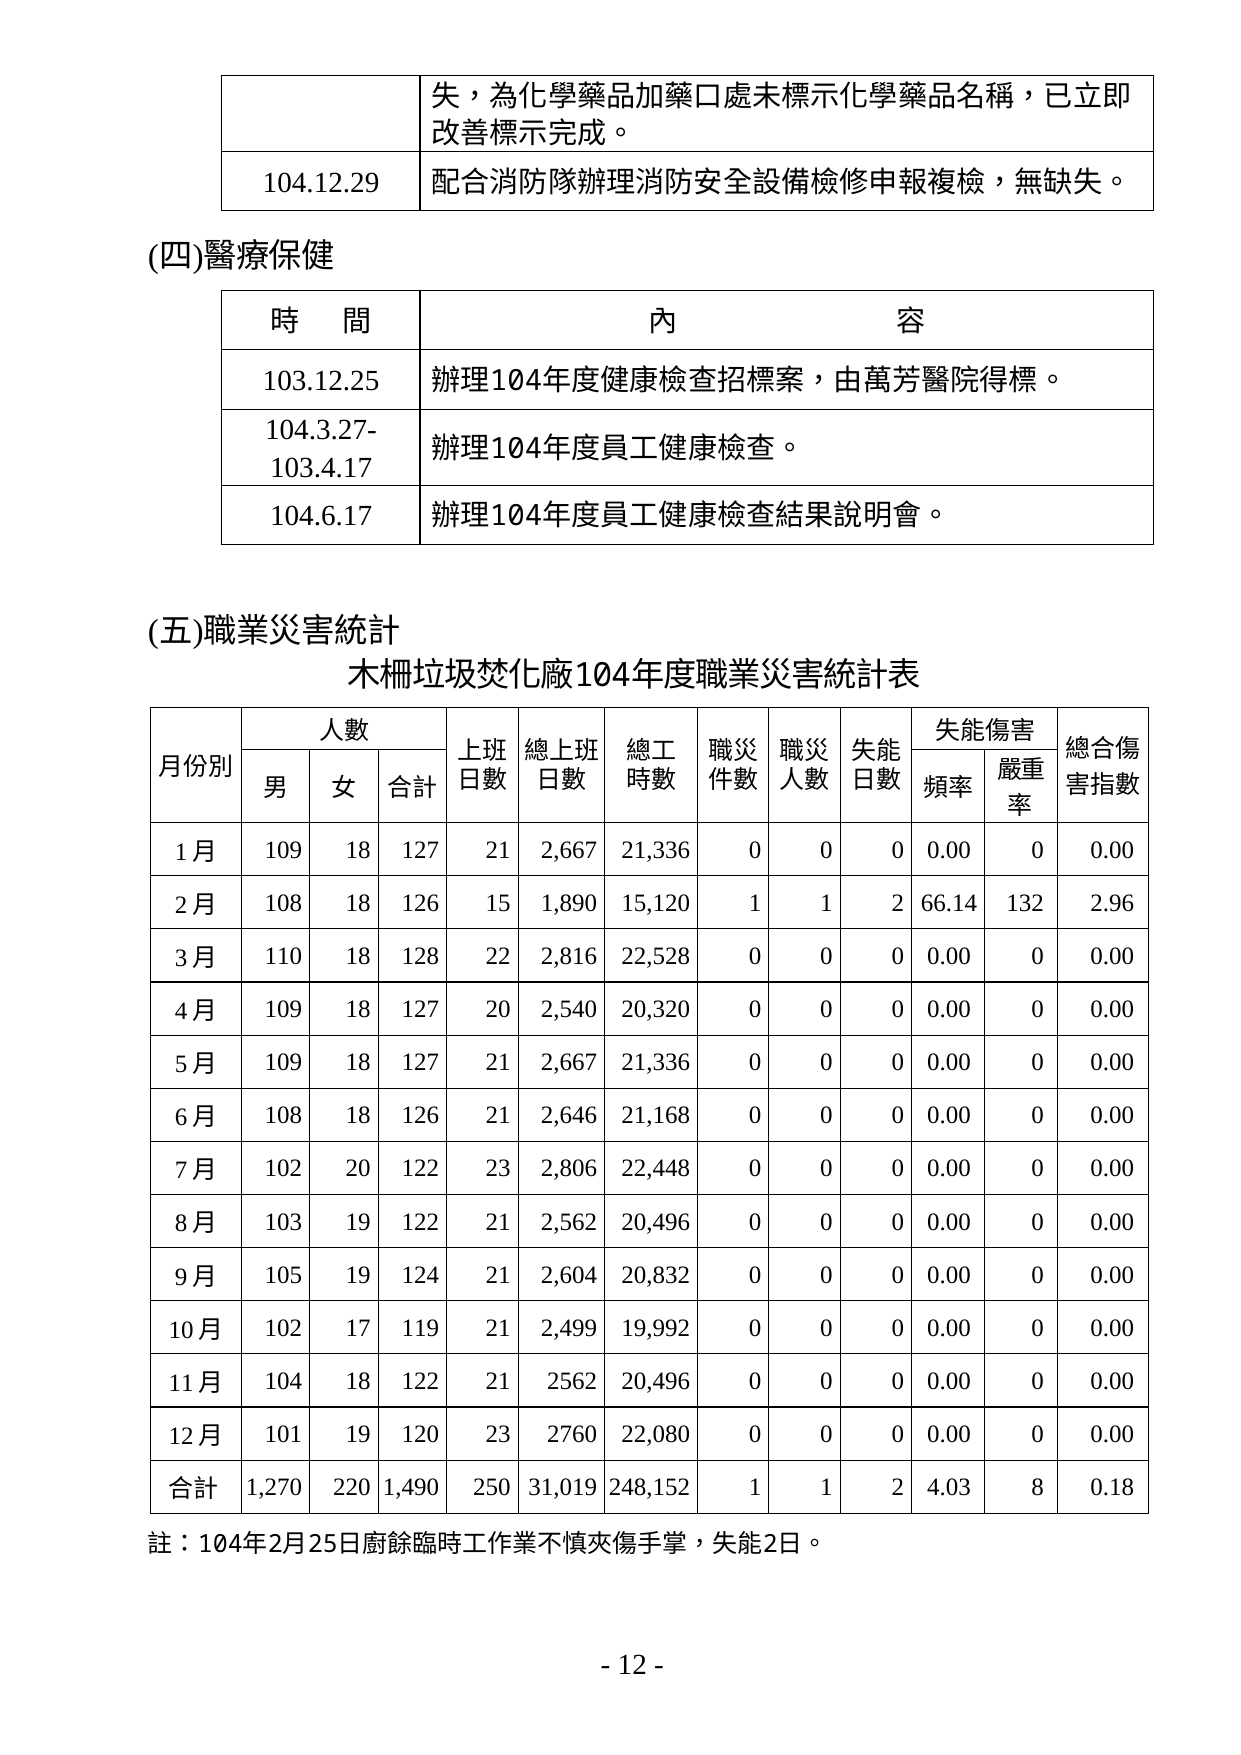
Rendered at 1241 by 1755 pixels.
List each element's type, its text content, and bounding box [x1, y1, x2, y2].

table_header 職災人數 [769, 708, 840, 822]
table_cell 11月 [151, 1354, 241, 1406]
table_cell 19 [310, 1248, 378, 1300]
table_cell 127 [379, 983, 446, 1034]
table_cell 17 [310, 1301, 378, 1353]
table_cell 21,336 [605, 1036, 697, 1088]
table_cell 102 [242, 1301, 309, 1353]
table_cell 0 [769, 929, 840, 981]
table_cell 4.03 [912, 1461, 984, 1513]
table_cell 7月 [151, 1142, 241, 1194]
table_header 月份別 [151, 708, 241, 822]
table_cell 0 [698, 1301, 768, 1353]
table_cell 22,080 [605, 1408, 697, 1459]
table_cell 0.00 [912, 1195, 984, 1247]
table_cell 0 [698, 983, 768, 1034]
table_cell 0.00 [1058, 1142, 1148, 1194]
table_cell 18 [310, 1036, 378, 1088]
table_cell 128 [379, 929, 446, 981]
table_cell 120 [379, 1408, 446, 1459]
table_cell 2,562 [519, 1195, 604, 1247]
table_cell 2760 [519, 1408, 604, 1459]
table_cell 126 [379, 1089, 446, 1141]
table_cell 5月 [151, 1036, 241, 1088]
table_cell 嚴重率 [985, 750, 1057, 822]
table_cell 0 [769, 823, 840, 875]
table_header 內 容 [421, 291, 1153, 349]
table_cell 8 [985, 1461, 1057, 1513]
table_cell 10月 [151, 1301, 241, 1353]
table_cell 2 [841, 876, 911, 928]
table_cell 0 [985, 1195, 1057, 1247]
table_cell 0 [841, 1089, 911, 1141]
table_cell 1,490 [379, 1461, 446, 1513]
table_cell 0 [841, 1142, 911, 1194]
table_cell 0 [769, 1036, 840, 1088]
table_cell 15 [447, 876, 518, 928]
table_header 失能傷害 [912, 708, 1057, 748]
table_cell 2,667 [519, 823, 604, 875]
table_header 人數 [242, 708, 446, 748]
table_cell 22 [447, 929, 518, 981]
table_cell 0 [769, 1408, 840, 1459]
table_cell 109 [242, 823, 309, 875]
table_cell 辦理104年度健康檢查招標案，由萬芳醫院得標。 [421, 350, 1153, 408]
table_cell 23 [447, 1142, 518, 1194]
table_cell 119 [379, 1301, 446, 1353]
table_header 失能日數 [841, 708, 911, 822]
table_cell 0 [841, 1301, 911, 1353]
table_cell 1,270 [242, 1461, 309, 1513]
table_cell 21 [447, 1248, 518, 1300]
table_cell 2 [841, 1461, 911, 1513]
table_cell 2,806 [519, 1142, 604, 1194]
table_cell 21,168 [605, 1089, 697, 1141]
table_cell 104.6.17 [222, 486, 419, 543]
table_cell 21 [447, 823, 518, 875]
table_header 總工 時數 [605, 708, 697, 822]
table_cell 合計 [379, 750, 446, 822]
text (五)職業災害統計 [148, 599, 1122, 653]
table_cell 21 [447, 1301, 518, 1353]
table_cell 0 [698, 1354, 768, 1406]
table_cell 9月 [151, 1248, 241, 1300]
table_cell 0 [985, 1408, 1057, 1459]
table_cell 122 [379, 1142, 446, 1194]
table_cell 109 [242, 1036, 309, 1088]
table_cell 20,496 [605, 1195, 697, 1247]
table_cell 0 [841, 1408, 911, 1459]
table_cell 0 [985, 1354, 1057, 1406]
table_cell 21 [447, 1089, 518, 1141]
table_cell 21 [447, 1354, 518, 1406]
table_cell 0 [985, 1142, 1057, 1194]
table_cell 女 [310, 750, 378, 822]
table_cell 110 [242, 929, 309, 981]
table_cell 22,528 [605, 929, 697, 981]
table_cell 21 [447, 1195, 518, 1247]
table_cell 105 [242, 1248, 309, 1300]
table_cell 20 [447, 983, 518, 1034]
table_cell 127 [379, 1036, 446, 1088]
table_cell 122 [379, 1354, 446, 1406]
table_cell 12月 [151, 1408, 241, 1459]
table_cell 0 [841, 823, 911, 875]
table_cell 18 [310, 823, 378, 875]
text 註：104年2月25日廚餘臨時工作業不慎夾傷手掌，失能2日。 [148, 1526, 1122, 1559]
table_cell 2,667 [519, 1036, 604, 1088]
table_cell 31,019 [519, 1461, 604, 1513]
table_cell 0 [698, 1195, 768, 1247]
table_cell 0 [698, 1142, 768, 1194]
table_header 總合傷害指數 [1058, 708, 1148, 822]
table_cell 18 [310, 1089, 378, 1141]
table_cell 配合消防隊辦理消防安全設備檢修申報複檢，無缺失。 [421, 152, 1153, 210]
table_cell 103 [242, 1195, 309, 1247]
table_header 時 間 [222, 291, 419, 349]
table_cell 20 [310, 1142, 378, 1194]
table_cell 18 [310, 1354, 378, 1406]
table_cell 0 [985, 1248, 1057, 1300]
table_cell 2月 [151, 876, 241, 928]
table_cell 220 [310, 1461, 378, 1513]
table_cell 1月 [151, 823, 241, 875]
table_cell 合計 [151, 1461, 241, 1513]
table_cell 0.00 [912, 1036, 984, 1088]
text 木柵垃圾焚化廠104年度職業災害統計表 [148, 653, 1122, 694]
table_cell 0.00 [1058, 1408, 1148, 1459]
table_cell 3月 [151, 929, 241, 981]
table_cell 1 [698, 876, 768, 928]
table_cell 0.00 [1058, 1089, 1148, 1141]
table_cell 0 [698, 1248, 768, 1300]
table_cell 2,816 [519, 929, 604, 981]
table_cell 2,499 [519, 1301, 604, 1353]
text (四)醫療保健 [148, 224, 1122, 278]
table_cell 132 [985, 876, 1057, 928]
table_cell 21,336 [605, 823, 697, 875]
table_cell 0 [841, 1248, 911, 1300]
table_cell 0.00 [1058, 1354, 1148, 1406]
table_cell 66.14 [912, 876, 984, 928]
table_cell 0.00 [912, 1301, 984, 1353]
table_cell 126 [379, 876, 446, 928]
table_cell 0 [769, 1195, 840, 1247]
table_cell 0.00 [1058, 983, 1148, 1034]
table_cell 4月 [151, 983, 241, 1034]
table_cell [222, 76, 419, 151]
table_cell 0 [985, 983, 1057, 1034]
table_cell 0.00 [912, 1142, 984, 1194]
table_cell 0.00 [1058, 1248, 1148, 1300]
table_cell 2.96 [1058, 876, 1148, 928]
table_cell 20,832 [605, 1248, 697, 1300]
table_cell 0.00 [912, 1248, 984, 1300]
table_cell 19 [310, 1195, 378, 1247]
table_cell 0 [985, 929, 1057, 981]
table_cell 0.00 [1058, 1301, 1148, 1353]
table_cell 122 [379, 1195, 446, 1247]
table_cell 127 [379, 823, 446, 875]
table_cell 108 [242, 1089, 309, 1141]
table_cell 1 [769, 1461, 840, 1513]
table_cell 0 [985, 1036, 1057, 1088]
table_cell 0 [841, 1195, 911, 1247]
table_cell 19,992 [605, 1301, 697, 1353]
table_cell 男 [242, 750, 309, 822]
table_cell 0 [769, 1354, 840, 1406]
table_cell 250 [447, 1461, 518, 1513]
table_cell 失，為化學藥品加藥口處未標示化學藥品名稱，已立即改善標示完成。 [421, 76, 1153, 151]
table_cell 0 [985, 1301, 1057, 1353]
table_cell 0 [769, 983, 840, 1034]
table_cell 101 [242, 1408, 309, 1459]
table_cell 頻率 [912, 750, 984, 822]
table_cell 15,120 [605, 876, 697, 928]
table_cell 0.00 [912, 1408, 984, 1459]
table_cell 0.00 [1058, 1195, 1148, 1247]
table_cell 0 [698, 1089, 768, 1141]
table_cell 0 [698, 929, 768, 981]
table_cell 2,540 [519, 983, 604, 1034]
table_cell 0 [769, 1248, 840, 1300]
table_cell 21 [447, 1036, 518, 1088]
table_cell 104.12.29 [222, 152, 419, 210]
table_cell 0.00 [912, 929, 984, 981]
table_cell 0 [698, 1408, 768, 1459]
table_cell 2,604 [519, 1248, 604, 1300]
table_cell 1,890 [519, 876, 604, 928]
table_cell 0 [698, 823, 768, 875]
table_cell 0 [985, 1089, 1057, 1141]
table_cell 0.00 [912, 983, 984, 1034]
table_cell 0 [769, 1089, 840, 1141]
table_cell 18 [310, 929, 378, 981]
table_cell 0.00 [912, 1089, 984, 1141]
table_cell 18 [310, 983, 378, 1034]
table_cell 108 [242, 876, 309, 928]
table_cell 0.18 [1058, 1461, 1148, 1513]
table_cell 124 [379, 1248, 446, 1300]
table_cell 0.00 [912, 823, 984, 875]
table_cell 2,646 [519, 1089, 604, 1141]
table_cell 8月 [151, 1195, 241, 1247]
table_cell 0 [841, 1354, 911, 1406]
table_cell 0 [769, 1142, 840, 1194]
table_cell 248,152 [605, 1461, 697, 1513]
table_cell 辦理104年度員工健康檢查。 [421, 410, 1153, 484]
table_cell 1 [769, 876, 840, 928]
table_cell 0.00 [1058, 929, 1148, 981]
table_cell 0 [985, 823, 1057, 875]
table_cell 0 [698, 1036, 768, 1088]
table_cell 20,496 [605, 1354, 697, 1406]
table_cell 103.12.25 [222, 350, 419, 408]
table_header 職災件數 [698, 708, 768, 822]
table_cell 19 [310, 1408, 378, 1459]
table_cell 20,320 [605, 983, 697, 1034]
table_header 總上班 日數 [519, 708, 604, 822]
table_cell 23 [447, 1408, 518, 1459]
table_cell 辦理104年度員工健康檢查結果說明會。 [421, 486, 1153, 543]
table_cell 0.00 [1058, 823, 1148, 875]
table_cell 0.00 [912, 1354, 984, 1406]
table_cell 104 [242, 1354, 309, 1406]
table_cell 18 [310, 876, 378, 928]
table_cell 22,448 [605, 1142, 697, 1194]
table_cell 6月 [151, 1089, 241, 1141]
table_cell 0 [841, 983, 911, 1034]
table_cell 2562 [519, 1354, 604, 1406]
table_cell 109 [242, 983, 309, 1034]
table_cell 1 [698, 1461, 768, 1513]
table_cell 0.00 [1058, 1036, 1148, 1088]
table_cell 0 [841, 1036, 911, 1088]
table_cell 0 [769, 1301, 840, 1353]
table_cell 0 [841, 929, 911, 981]
table_cell 104.3.27- 103.4.17 [222, 410, 419, 484]
table_cell 102 [242, 1142, 309, 1194]
table_header 上班 日數 [447, 708, 518, 822]
